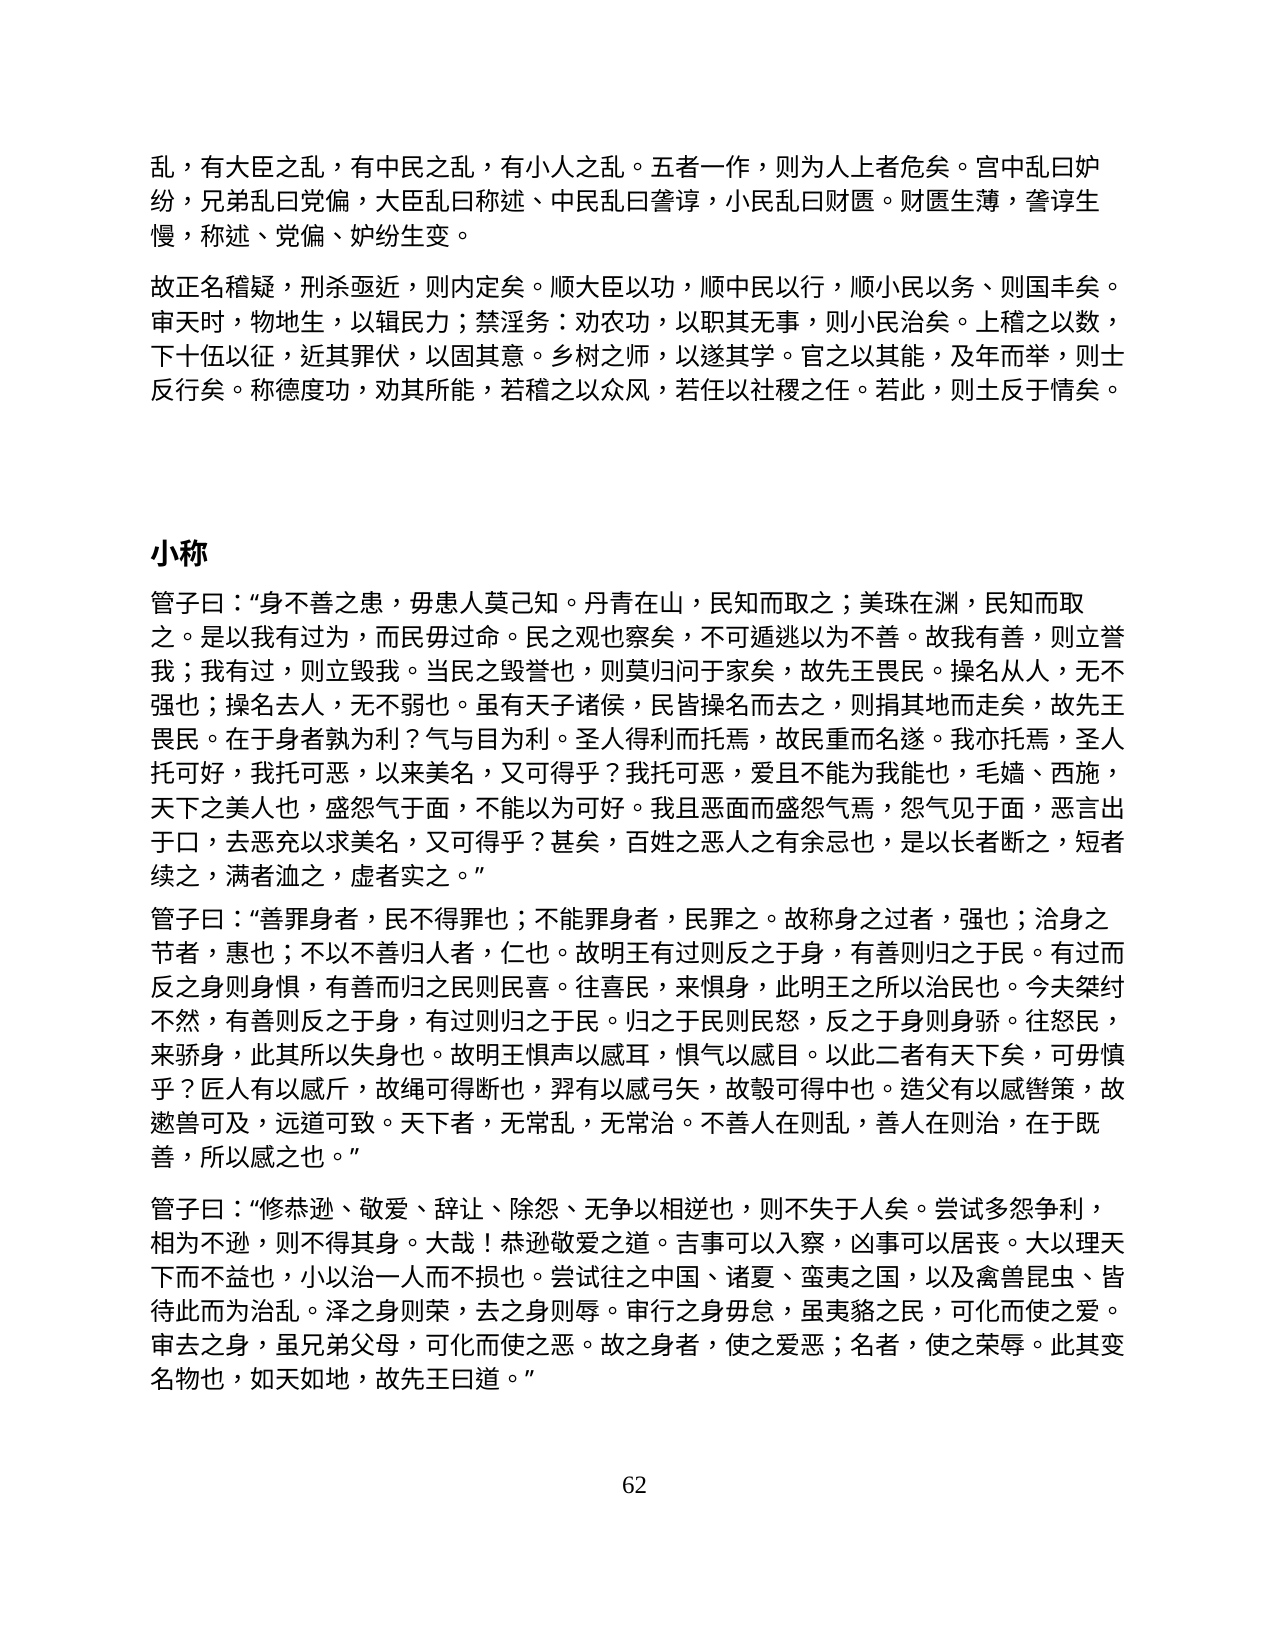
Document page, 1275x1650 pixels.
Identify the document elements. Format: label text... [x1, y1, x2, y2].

subtitle 小称 [150, 534, 1125, 573]
text 管子曰：“修恭逊、敬爱、辞让、除怨、无争以相逆也，则不失于人矣。尝试多怨争利，相为不逊，则不得其身。大哉！恭逊敬爱之道。吉事可以入察，凶事可以居丧。大以理天下而不益也，小以治一人而不损也。尝试往之中国、诸夏、蛮夷之国，以及禽兽昆虫、皆待此而为治乱。泽之身则荣，去之身则辱。审行之身毋怠，虽夷貉之民，可化而使之爱。审去之身，虽兄弟父母，可化而使之恶。故之身者，使之爱恶；名者，使之荣辱。此其变名物也，如天如地，故先王曰道。” [150, 1192, 1125, 1396]
text 管子曰：“善罪身者，民不得罪也；不能罪身者，民罪之。故称身之过者，强也；洽身之节者，惠也；不以不善归人者，仁也。故明王有过则反之于身，有善则归之于民。有过而反之身则身惧，有善而归之民则民喜。往喜民，来惧身，此明王之所以治民也。今夫桀纣不然，有善则反之于身，有过则归之于民。归之于民则民怒，反之于身则身骄。往怒民，来骄身，此其所以失身也。故明王惧声以感耳，惧气以感目。以此二者有天下矣，可毋慎乎？匠人有以感斤，故绳可得断也，羿有以感弓矢，故彀可得中也。造父有以感辔策，故遬兽可及，远道可致。天下者，无常乱，无常治。不善人在则乱，善人在则治，在于既善，所以感之也。” [150, 901, 1125, 1174]
text 故正名稽疑，刑杀亟近，则内定矣。顺大臣以功，顺中民以行，顺小民以务、则国丰矣。审天时，物地生，以辑民力；禁淫务：劝农功，以职其无事，则小民治矣。上稽之以数，下十伍以征，近其罪伏，以固其意。乡树之师，以遂其学。官之以其能，及年而举，则士反行矣。称德度功，劝其所能，若稽之以众风，若任以社稷之任。若此，则土反于情矣。 [150, 270, 1125, 406]
text 乱，有大臣之乱，有中民之乱，有小人之乱。五者一作，则为人上者危矣。宫中乱曰妒纷，兄弟乱曰党偏，大臣乱曰称述、中民乱曰詟谆，小民乱曰财匮。财匮生薄，詟谆生慢，称述、党偏、妒纷生变。 [150, 150, 1125, 252]
text 管子曰：“身不善之患，毋患人莫己知。丹青在山，民知而取之；美珠在渊，民知而取之。是以我有过为，而民毋过命。民之观也察矣，不可遁逃以为不善。故我有善，则立誉我；我有过，则立毁我。当民之毁誉也，则莫归问于家矣，故先王畏民。操名从人，无不强也；操名去人，无不弱也。虽有天子诸侯，民皆操名而去之，则捐其地而走矣，故先王畏民。在于身者孰为利？气与目为利。圣人得利而托焉，故民重而名遂。我亦托焉，圣人托可好，我托可恶，以来美名，又可得乎？我托可恶，爱且不能为我能也，毛嫱、西施，天下之美人也，盛怨气于面，不能以为可好。我且恶面而盛怨气焉，怨气见于面，恶言出于口，去恶充以求美名，又可得乎？甚矣，百姓之恶人之有余忌也，是以长者断之，短者续之，满者洫之，虚者实之。” [150, 586, 1125, 892]
